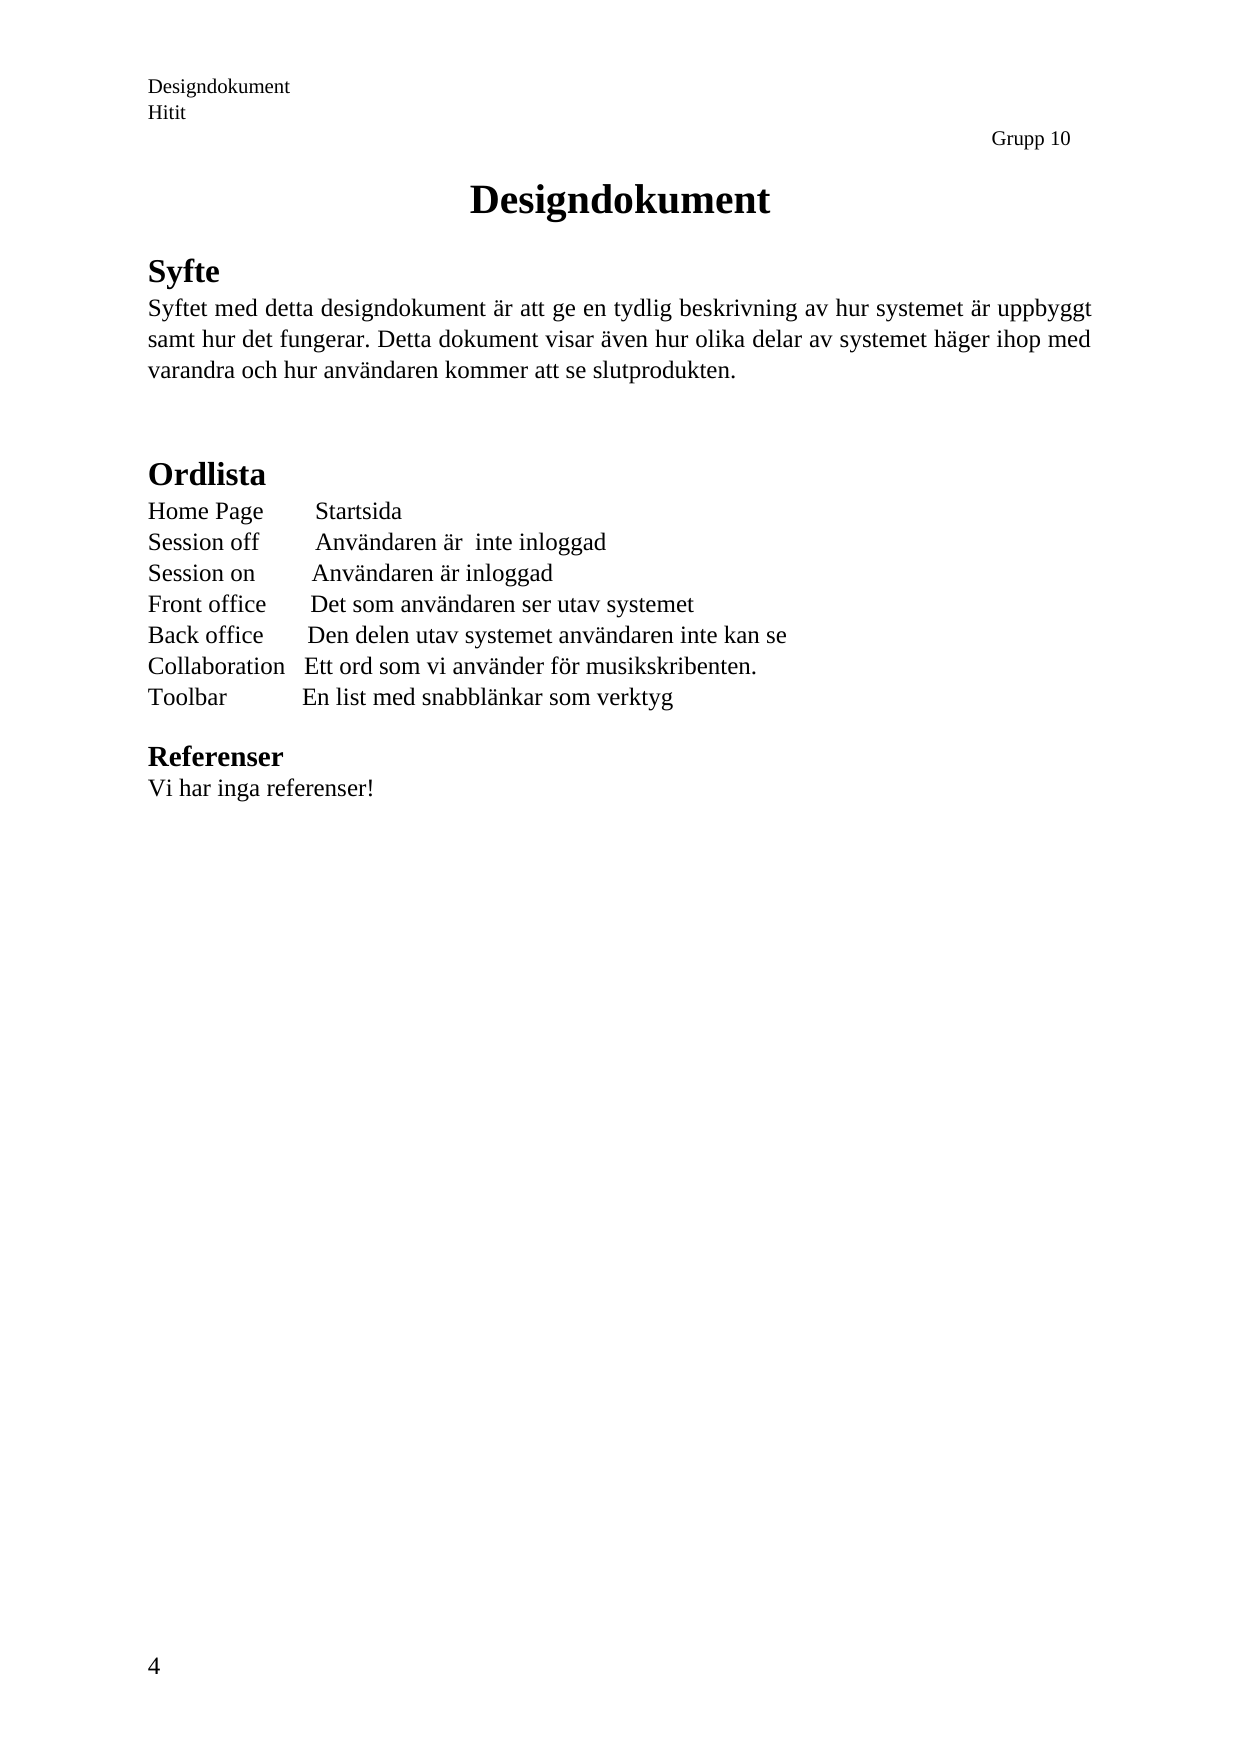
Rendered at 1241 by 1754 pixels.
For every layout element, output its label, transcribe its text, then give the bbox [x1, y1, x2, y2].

subtitle Designdokument [148, 175, 1093, 223]
text Front office Det som användaren ser utav systemet [148, 589, 1093, 618]
text Collaboration Ett ord som vi använder för musikskribenten. [148, 651, 1093, 680]
text Back office Den delen utav systemet användaren inte kan se [148, 620, 1093, 649]
text Session on Användaren är inloggad [148, 558, 1093, 587]
text Referenser [148, 739, 1093, 773]
text Toolbar En list med snabblänkar som verktyg [148, 682, 1093, 711]
subtitle Syfte [148, 251, 1093, 290]
text Session off Användaren är inte inloggad [148, 527, 1093, 556]
text Home Page Startsida [148, 496, 1093, 524]
text Vi har inga referenser! [148, 773, 1093, 802]
text Syftet med detta designdokument är att ge en tydlig beskrivning av hur systemet är uppbyggt samt hur det fungerar. Detta dokument visar även hur olika delar av systemet häger ihop med varandra och hur användaren kommer att se slutprodukten. [148, 293, 1093, 383]
subtitle Ordlista [148, 454, 1093, 493]
